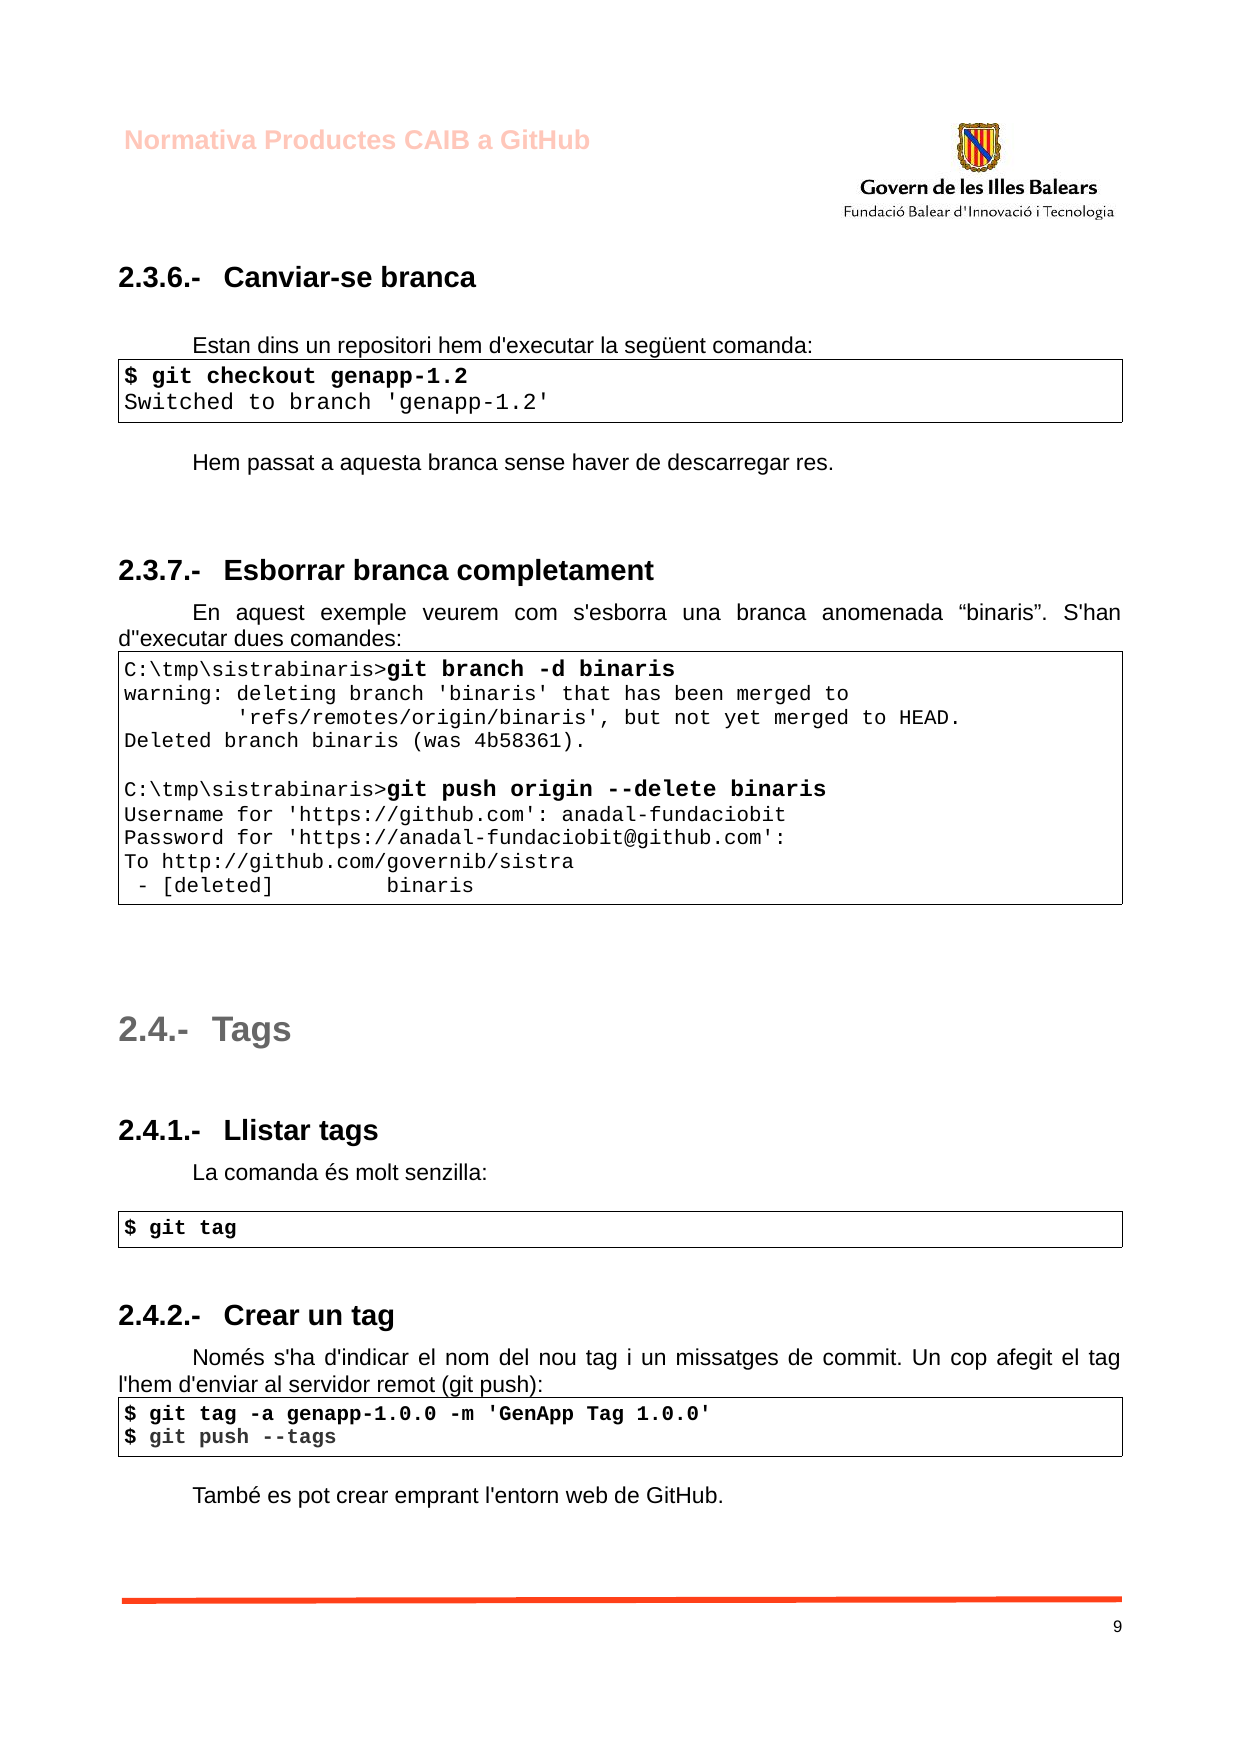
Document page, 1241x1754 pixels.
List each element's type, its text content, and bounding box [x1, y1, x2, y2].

picture [840, 123, 1117, 220]
subtitle Tags [118, 1008, 1122, 1049]
subtitle Canviar-se branca [118, 260, 1122, 293]
text En aquest exemple veurem com s'esborra una branca anomenada “binaris”. S'han d''executar dues comandes: [118, 599, 1122, 651]
table_header $ git tag -a genapp-1.0.0 -m 'GenApp Tag 1.0.0' $ git push --tags [119, 1398, 1122, 1456]
table_header $ git checkout genapp-1.2 Switched to branch 'genapp-1.2' [119, 360, 1122, 422]
text La comanda és molt senzilla: [118, 1159, 1122, 1185]
text Només s'ha d'indicar el nom del nou tag i un missatges de commit. Un cop afegit el tag l'hem d'enviar al servidor remot (git push): [118, 1344, 1122, 1397]
subtitle Esborrar branca completament [118, 553, 1122, 586]
table_header $ git tag [119, 1212, 1122, 1247]
text Estan dins un repositori hem d'executar la següent comanda: [118, 332, 1122, 359]
table_header C:\tmp\sistrabinaris>git branch -d binaris warning: deleting branch 'binaris' that has been merged to 'refs/remotes/origin/binaris', but not yet merged to HEAD. Deleted branch binaris (was 4b58361). C:\tmp\sistrabinaris>git push origin --delete binaris Username for 'https://github.com': anadal-fundaciobit Password for 'https://anadal-fundaciobit@github.com': To http://github.com/governib/sistra - [deleted] binaris [119, 652, 1122, 904]
text També es pot crear emprant l'entorn web de GitHub. [118, 1482, 1122, 1508]
text Hem passat a aquesta branca sense haver de descarregar res. [118, 448, 1122, 475]
subtitle Crear un tag [118, 1298, 1122, 1332]
subtitle Llistar tags [118, 1113, 1122, 1146]
